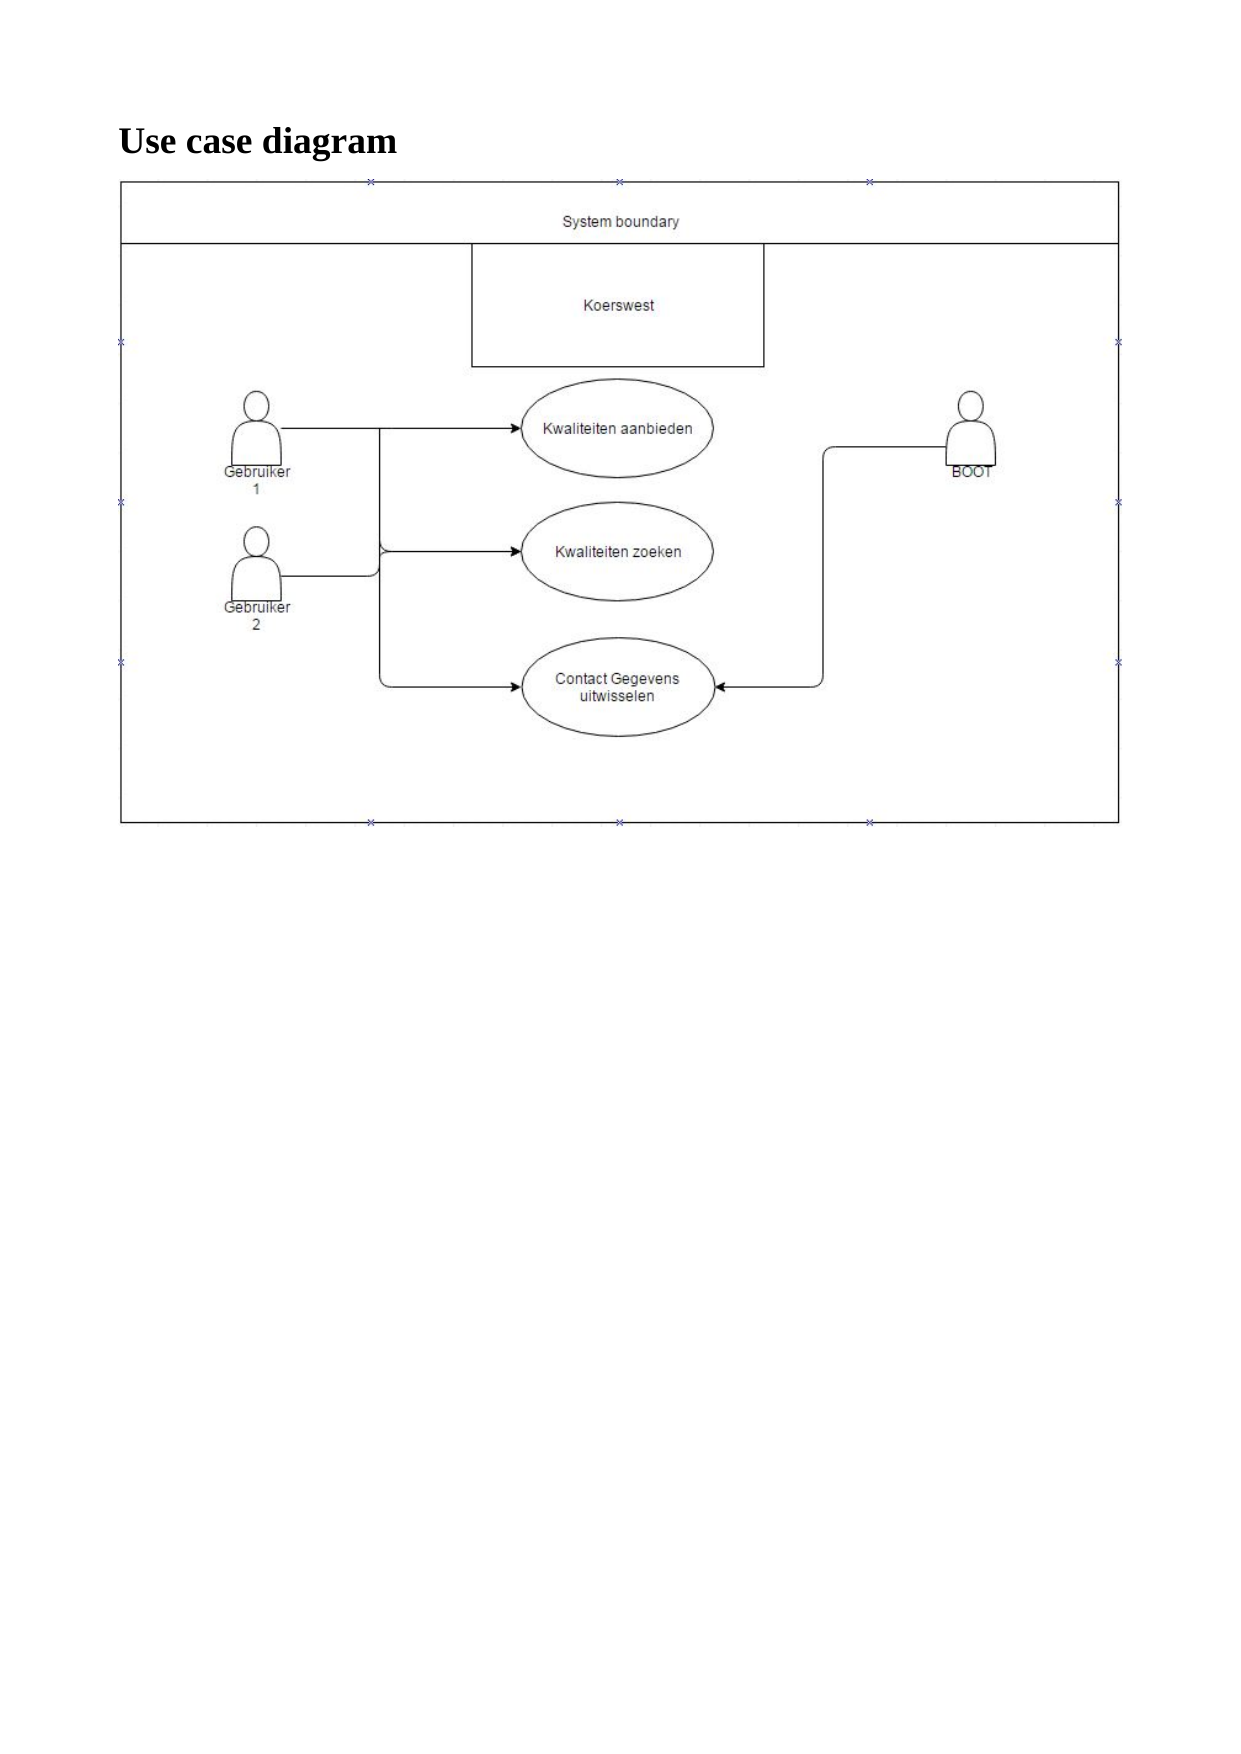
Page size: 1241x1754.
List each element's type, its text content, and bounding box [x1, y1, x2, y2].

text Use case diagram [118, 118, 1122, 161]
picture [118, 179, 1123, 827]
